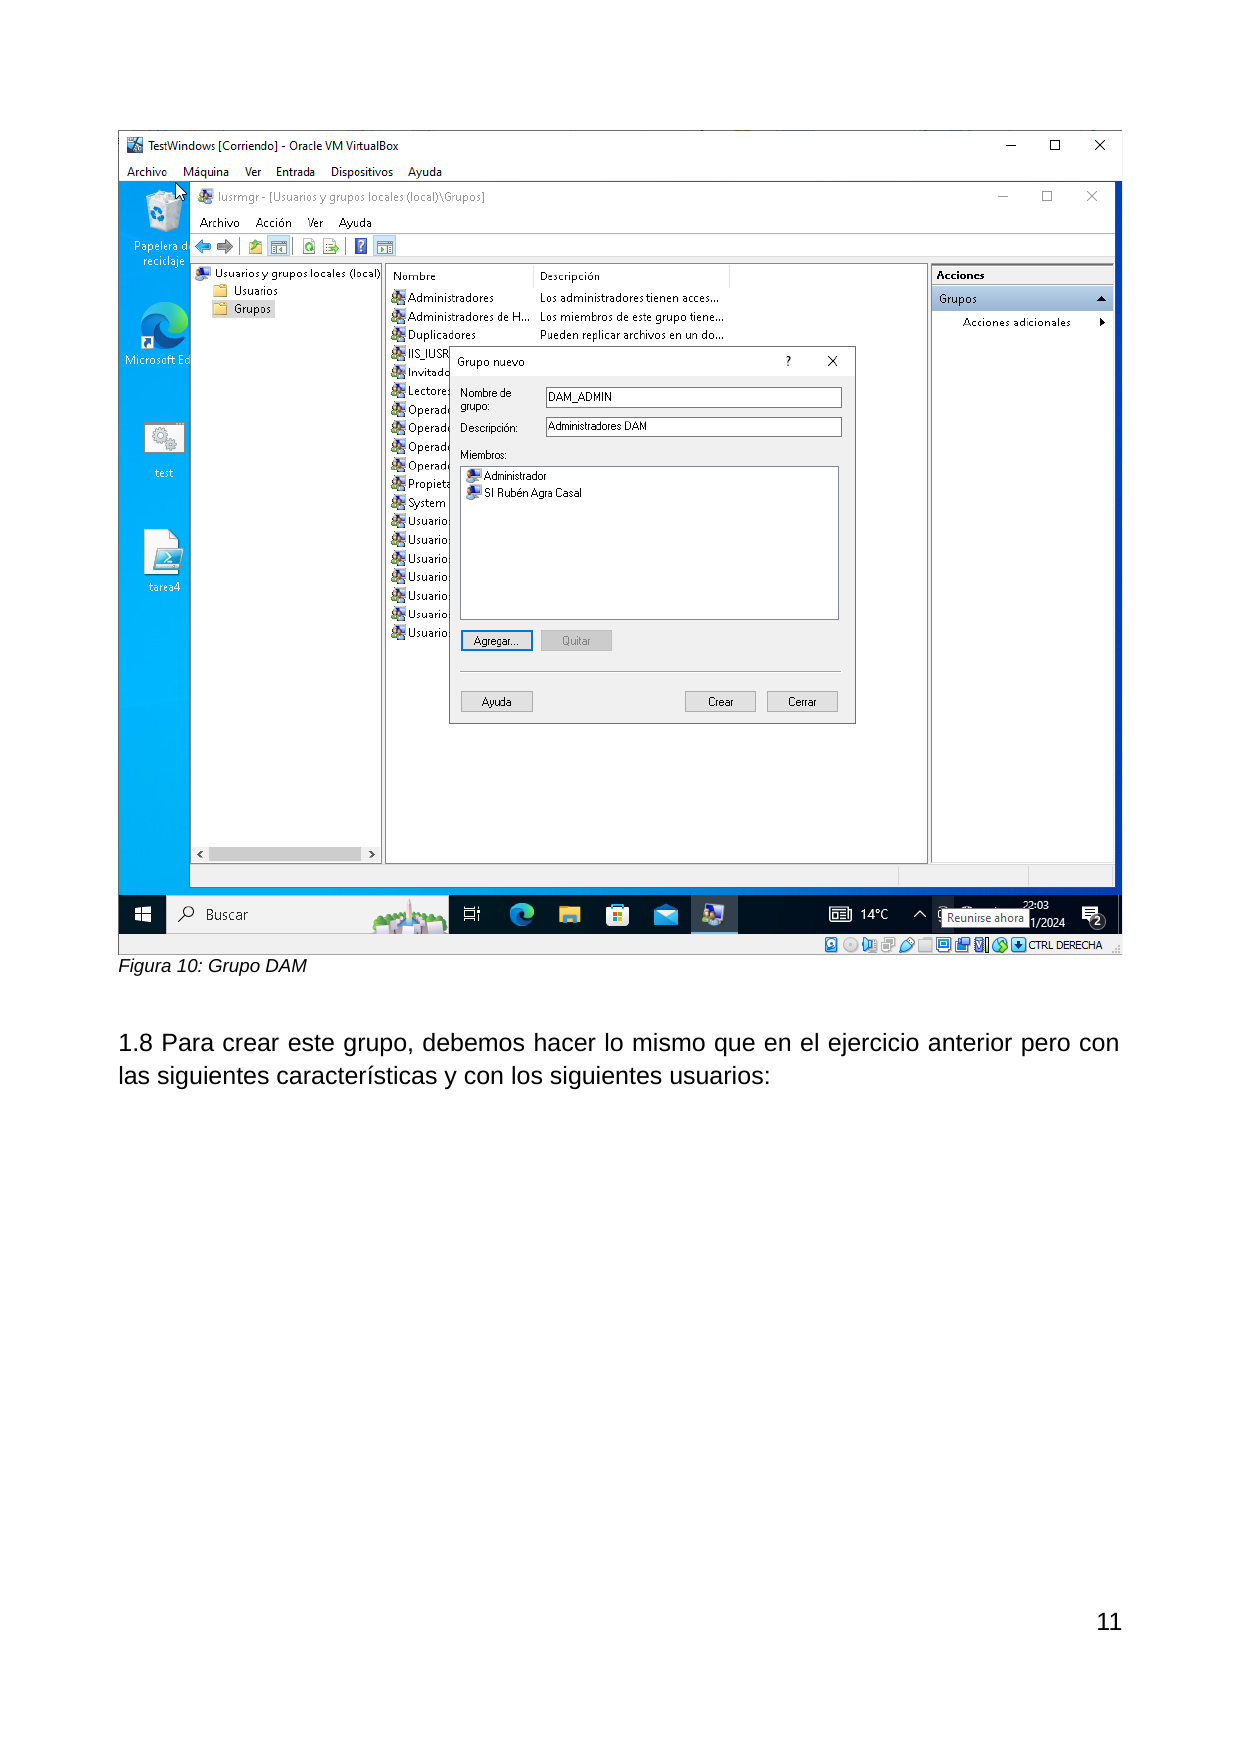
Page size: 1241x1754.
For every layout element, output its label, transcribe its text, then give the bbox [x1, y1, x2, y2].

picture [145, 530, 183, 573]
text 1.8 Para crear este grupo, debemos hacer lo mismo que en el ejercicio anterior pero con las siguientes características y con los siguientes usuarios: [118, 1028, 1122, 1090]
text Figura 10: Grupo DAM [118, 955, 1122, 976]
picture [118, 130, 1123, 955]
picture [145, 423, 184, 452]
picture [118, 239, 135, 244]
picture [152, 245, 165, 249]
picture [142, 303, 187, 348]
